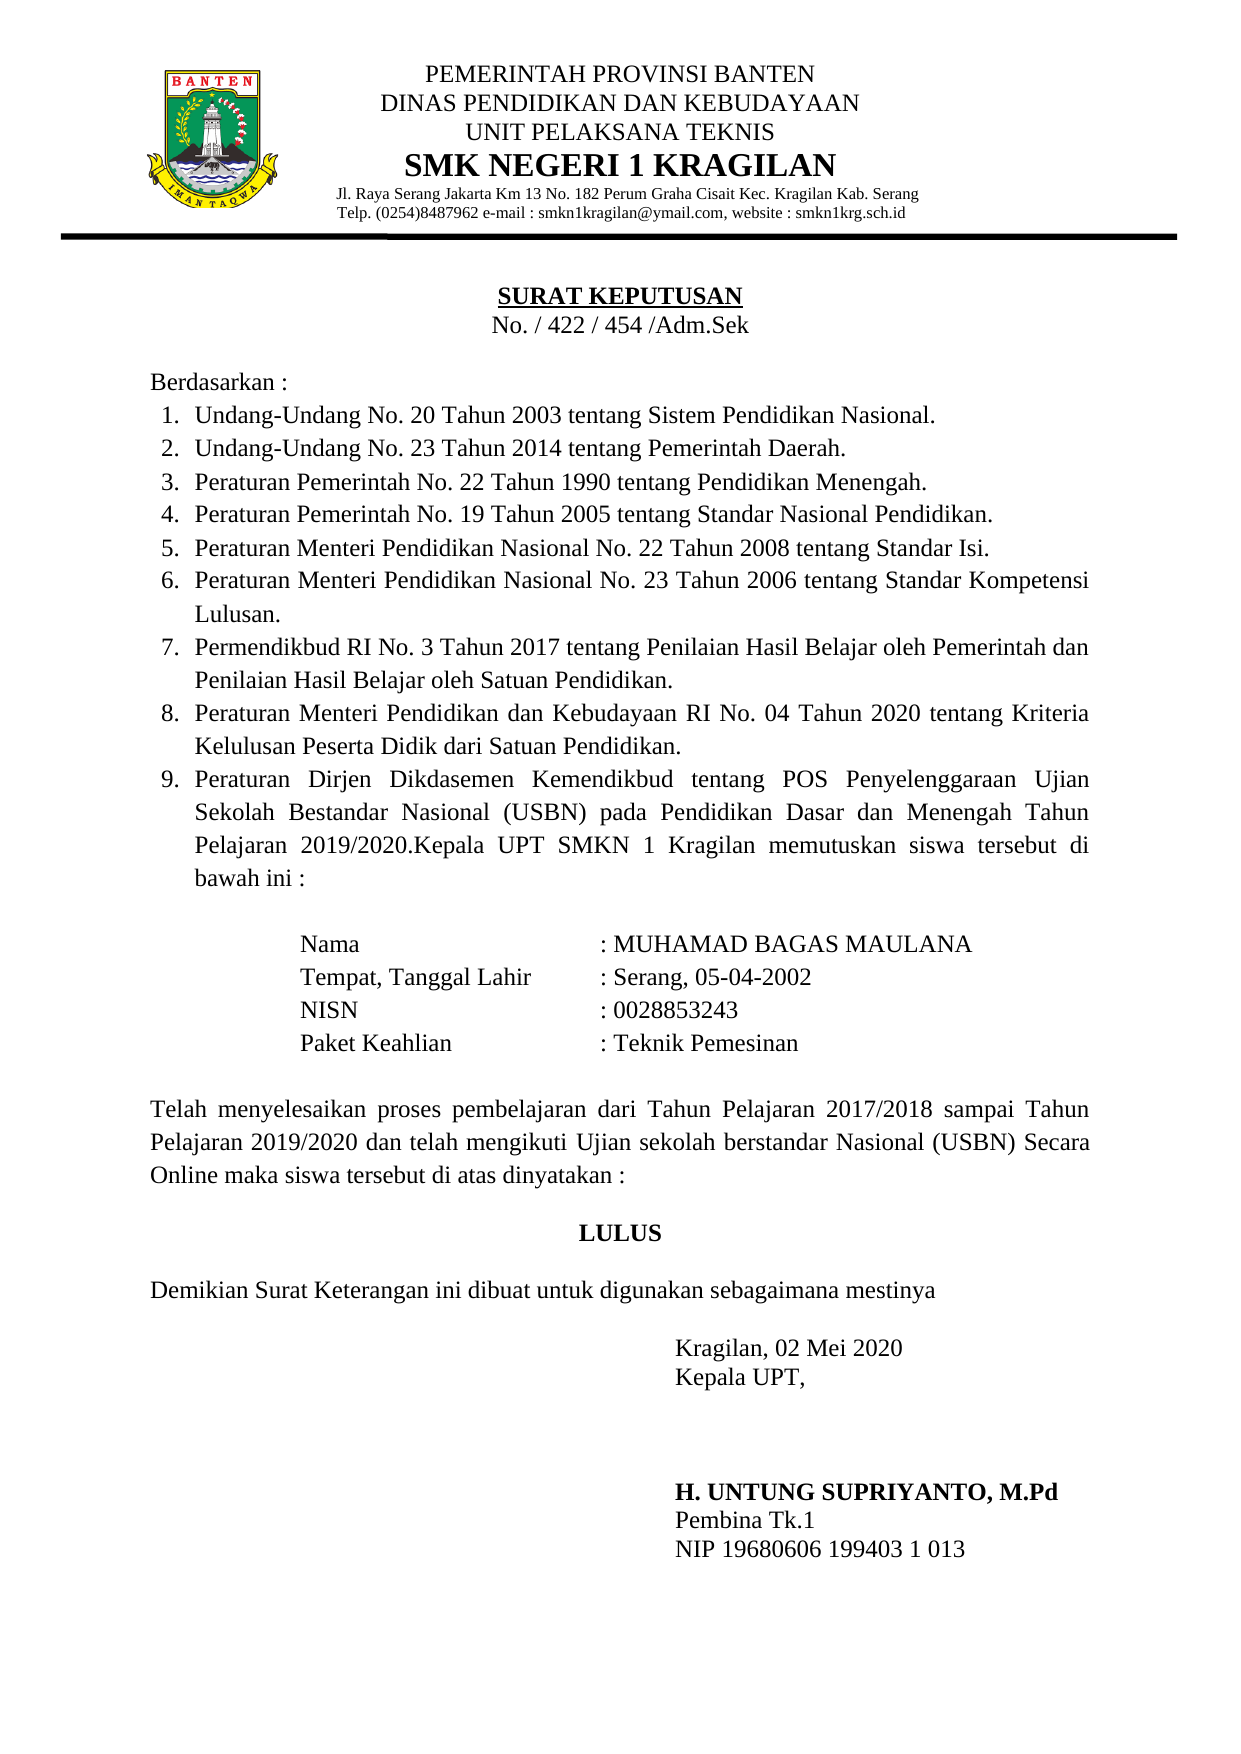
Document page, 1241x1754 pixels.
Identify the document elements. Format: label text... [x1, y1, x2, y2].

list Peraturan Dirjen Dikdasemen Kemendikbud tentang POS Penyelenggaraan Ujian Sekolah Bestandar Nasional (USBN) pada Pendidikan Dasar dan Menengah Tahun Pelajaran 2019/2020.Kepala UPT SMKN 1 Kragilan memutuskan siswa tersebut di bawah ini : [179, 764, 1090, 892]
list Peraturan Pemerintah No. 22 Tahun 1990 tentang Pendidikan Menengah. [179, 467, 1090, 495]
list Peraturan Pemerintah No. 19 Tahun 2005 tentang Standar Nasional Pendidikan. [179, 499, 1090, 528]
list Peraturan Menteri Pendidikan dan Kebudayaan RI No. 04 Tahun 2020 tentang Kriteria Kelulusan Peserta Didik dari Satuan Pendidikan. [179, 698, 1090, 759]
list Permendikbud RI No. 3 Tahun 2017 tentang Penilaian Hasil Belajar oleh Pemerintah dan Penilaian Hasil Belajar oleh Satuan Pendidikan. [179, 632, 1090, 693]
text NISN : 0028853243 [150, 995, 1090, 1024]
text No. / 422 / 454 /Adm.Sek [150, 310, 1090, 339]
text LULUS [150, 1218, 1090, 1247]
text H. UNTUNG SUPRIYANTO, M.Pd [150, 1477, 1090, 1506]
text Pembina Tk.1 [150, 1506, 1090, 1534]
text Nama : MUHAMAD BAGAS MAULANA [150, 929, 1090, 958]
text NIP 19680606 199403 1 013 [150, 1534, 1090, 1563]
text Paket Keahlian : Teknik Pemesinan [150, 1028, 1090, 1057]
list Peraturan Menteri Pendidikan Nasional No. 23 Tahun 2006 tentang Standar Kompetensi Lulusan. [179, 566, 1090, 627]
list Undang-Undang No. 20 Tahun 2003 tentang Sistem Pendidikan Nasional. [179, 401, 1090, 429]
text Telah menyelesaikan proses pembelajaran dari Tahun Pelajaran 2017/2018 sampai Tahun Pelajaran 2019/2020 dan telah mengikuti Ujian sekolah berstandar Nasional (USBN) Secara Online maka siswa tersebut di atas dinyatakan : [150, 1094, 1090, 1189]
text Kepala UPT, [150, 1362, 1090, 1391]
text Kragilan, 02 Mei 2020 [150, 1333, 1090, 1362]
text SURAT KEPUTUSAN [150, 281, 1090, 310]
list Peraturan Menteri Pendidikan Nasional No. 22 Tahun 2008 tentang Standar Isi. [179, 533, 1090, 561]
picture [146, 70, 279, 208]
text Demikian Surat Keterangan ini dibuat untuk digunakan sebagaimana mestinya [150, 1276, 1090, 1304]
list Undang-Undang No. 23 Tahun 2014 tentang Pemerintah Daerah. [179, 433, 1090, 462]
text Berdasarkan : [150, 367, 1090, 396]
text Tempat, Tanggal Lahir : Serang, 05-04-2002 [150, 962, 1090, 991]
